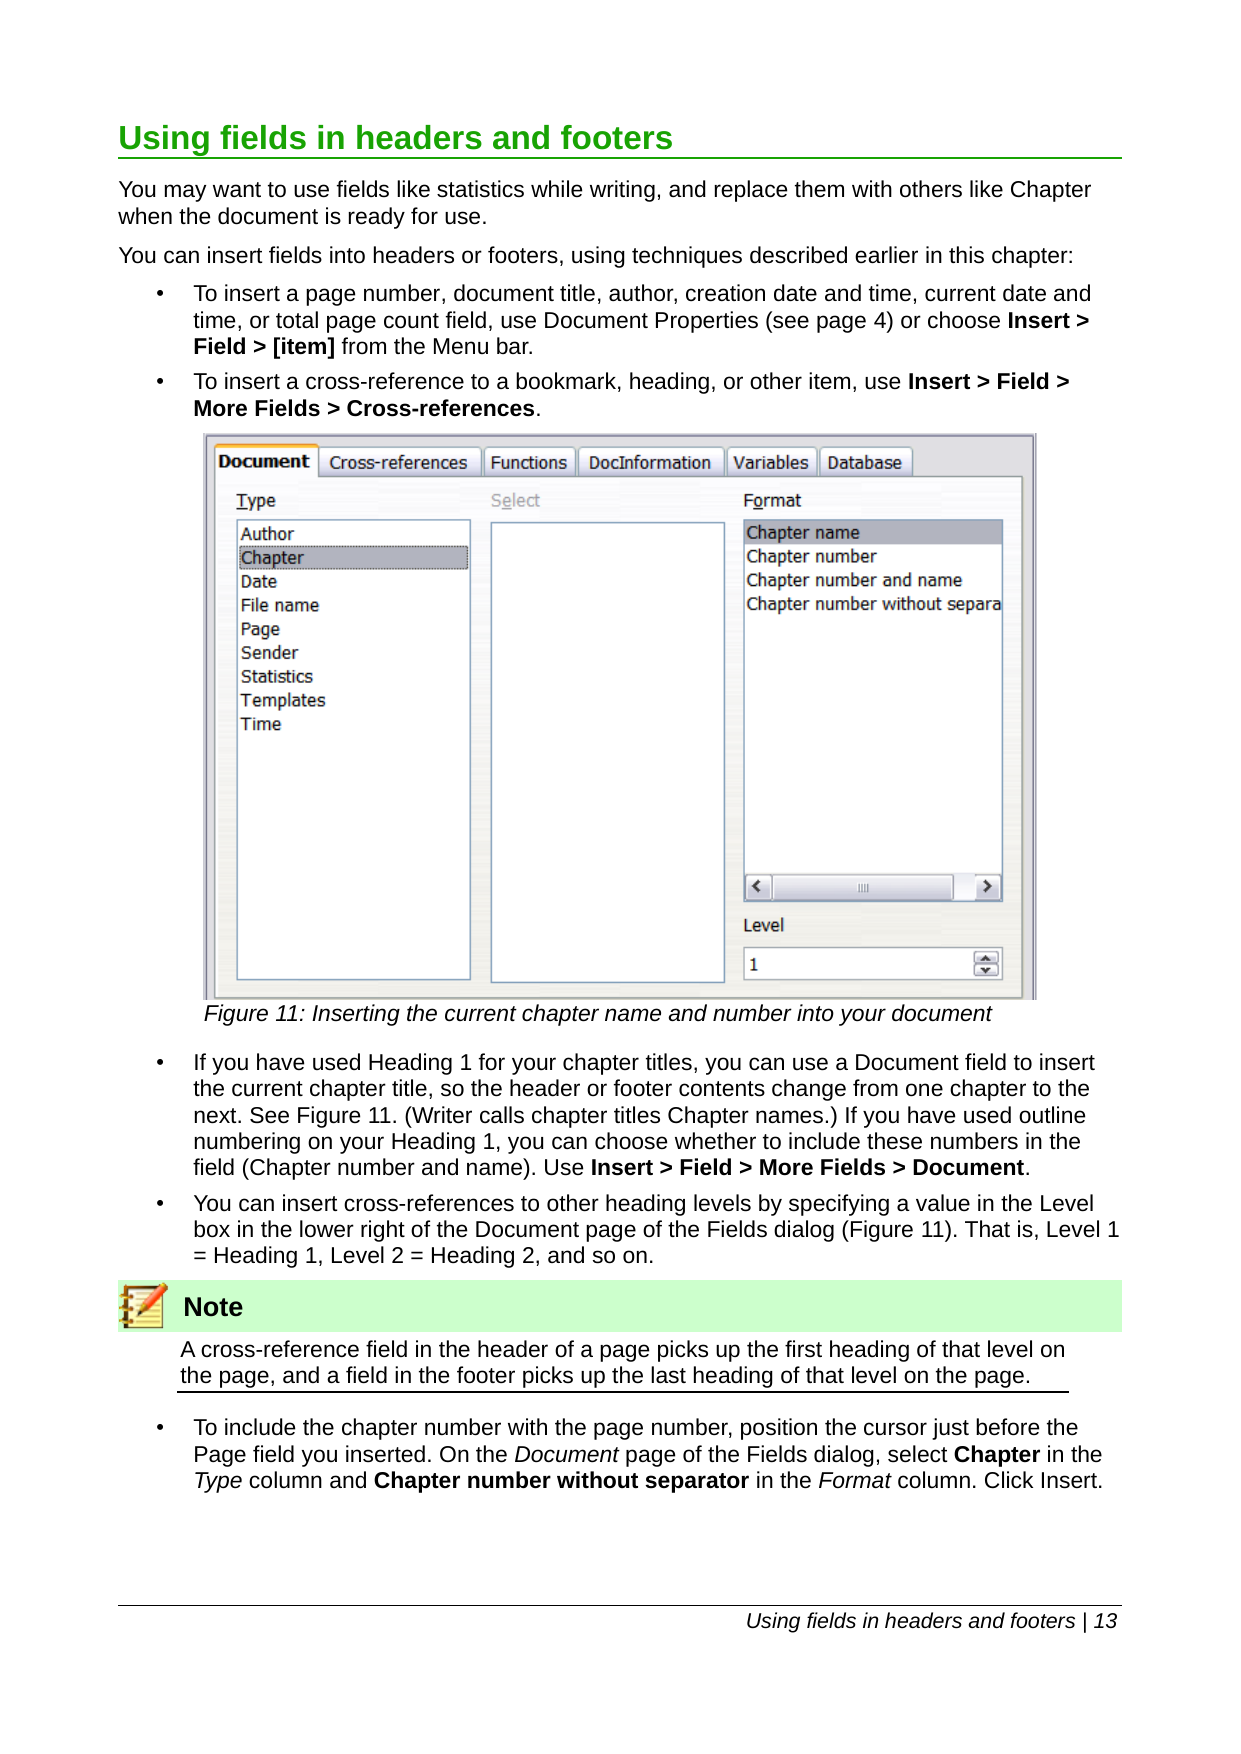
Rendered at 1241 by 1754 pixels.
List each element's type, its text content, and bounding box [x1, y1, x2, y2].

list You may want to use fields like statistics while writing, and replace them with others like Chapter when the document is ready for use. [118, 176, 1122, 229]
list To insert a cross-reference to a bookmark, heading, or other item, use Insert > Field > More Fields > Cross-references. [156, 368, 1122, 421]
text Figure 11: Inserting the current chapter name and number into your document [204, 1000, 1037, 1026]
text A cross-reference field in the header of a page picks up the first heading of that level on the page, and a field in the footer picks up the last heading of that level on the page. [177, 1332, 1069, 1391]
picture [119, 1281, 170, 1332]
list You can insert cross-references to other heading levels by specifying a value in the Level box in the lower right of the Document page of the Fields dialog (Figure 11). That is, Level 1 = Heading 1, Level 2 = Heading 2, and so on. [156, 1189, 1122, 1269]
list To include the chapter number with the page number, position the cursor just before the Page field you inserted. On the Document page of the Fields dialog, select Chapter in the Type column and Chapter number without separator in the Format column. Click Insert. [156, 1414, 1122, 1493]
subtitle Using fields in headers and footers [118, 118, 1122, 157]
list If you have used Heading 1 for your chapter titles, you can use a Document field to insert the current chapter title, so the header or footer contents change from one chapter to the next. See Figure 11. (Writer calls chapter titles Chapter names.) If you have used outline numbering on your Heading 1, you can choose whether to include these numbers in the field (Chapter number and name). Use Insert > Field > More Fields > Document. [156, 1049, 1122, 1181]
list You can insert fields into headers or footers, using techniques described earlier in this chapter: [118, 242, 1122, 268]
picture [203, 433, 1037, 1000]
subtitle Note [118, 1280, 1122, 1332]
list To insert a page number, document title, author, creation date and time, current date and time, or total page count field, use Document Properties (see page 4) or choose Insert > Field > [item] from the Menu bar. [156, 280, 1122, 359]
